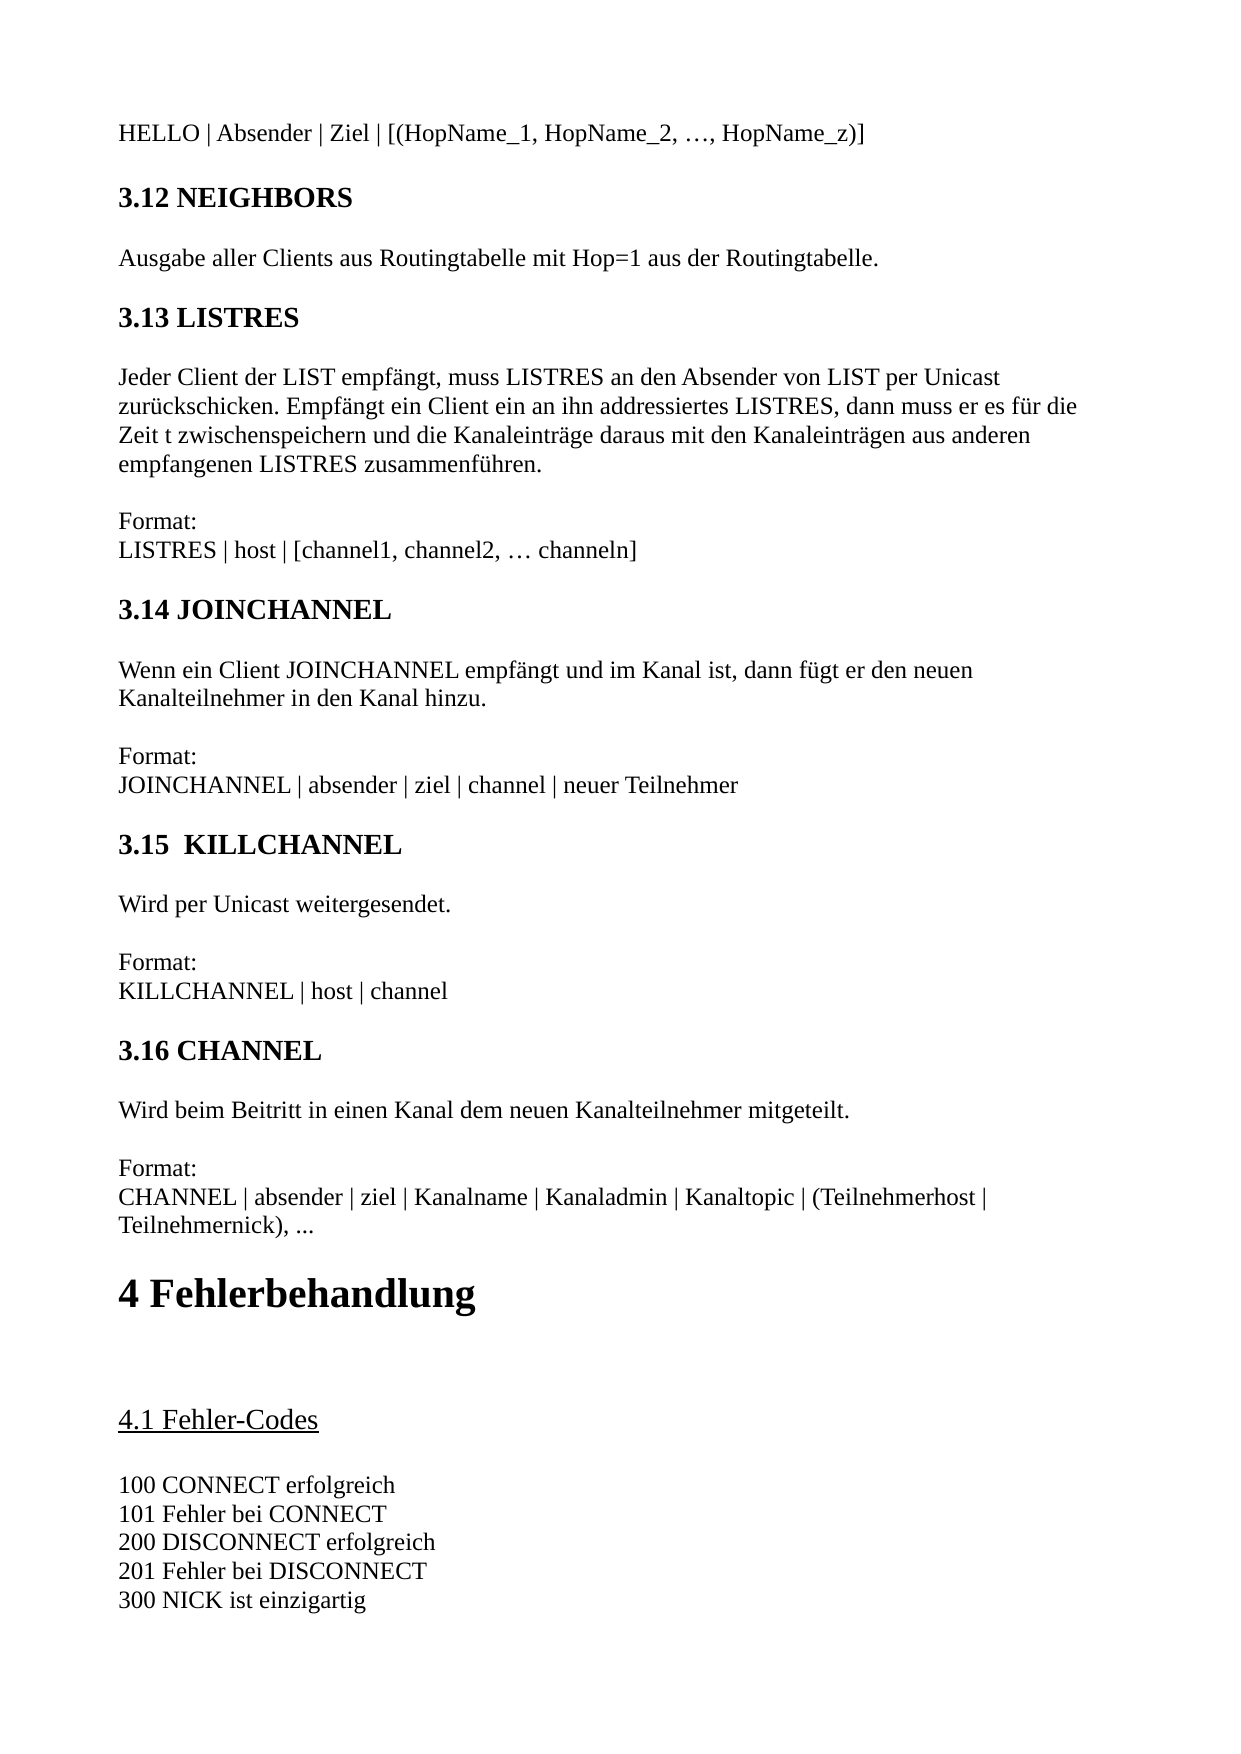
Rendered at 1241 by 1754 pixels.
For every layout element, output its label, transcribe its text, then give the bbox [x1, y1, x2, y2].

text 3.13 LISTRES [118, 300, 1122, 334]
text 4 Fehlerbehandlung [118, 1268, 1122, 1316]
text 3.12 NEIGHBORS [118, 180, 1122, 214]
text Wird beim Beitritt in einen Kanal dem neuen Kanalteilnehmer mitgeteilt. [118, 1096, 1122, 1124]
text LISTRES | host | [channel1, channel2, … channeln] [118, 535, 1122, 564]
text Jeder Client der LIST empfängt, muss LISTRES an den Absender von LIST per Unicast zurückschicken. Empfängt ein Client ein an ihn addressiertes LISTRES, dann muss er es für die Zeit t zwischenspeichern und die Kanaleinträge daraus mit den Kanaleinträgen aus anderen empfangenen LISTRES zusammenführen. [118, 362, 1122, 477]
text Format: [118, 506, 1122, 535]
text JOINCHANNEL | absender | ziel | channel | neuer Teilnehmer [118, 770, 1122, 798]
text Ausgabe aller Clients aus Routingtabelle mit Hop=1 aus der Routingtabelle. [118, 243, 1122, 271]
text 4.1 Fehler-Codes [118, 1402, 1122, 1436]
text KILLCHANNEL | host | channel [118, 976, 1122, 1004]
text Format: [118, 947, 1122, 976]
text Wenn ein Client JOINCHANNEL empfängt und im Kanal ist, dann fügt er den neuen Kanalteilnehmer in den Kanal hinzu. [118, 655, 1122, 712]
text HELLO | Absender | Ziel | [(HopName_1, HopName_2, …, HopName_z)] [118, 118, 1122, 147]
text CHANNEL | absender | ziel | Kanalname | Kanaladmin | Kanaltopic | (Teilnehmerhost | Teilnehmernick), ... [118, 1182, 1122, 1239]
text Format: [118, 1153, 1122, 1182]
text Wird per Unicast weitergesendet. [118, 889, 1122, 918]
text Format: [118, 741, 1122, 770]
text 200 DISCONNECT erfolgreich [118, 1527, 1122, 1556]
text 3.15 KILLCHANNEL [118, 827, 1122, 861]
text 300 NICK ist einzigartig [118, 1585, 1122, 1614]
text 101 Fehler bei CONNECT [118, 1499, 1122, 1527]
text 3.16 CHANNEL [118, 1033, 1122, 1067]
text 3.14 JOINCHANNEL [118, 592, 1122, 626]
text 100 CONNECT erfolgreich [118, 1470, 1122, 1499]
text 201 Fehler bei DISCONNECT [118, 1556, 1122, 1585]
